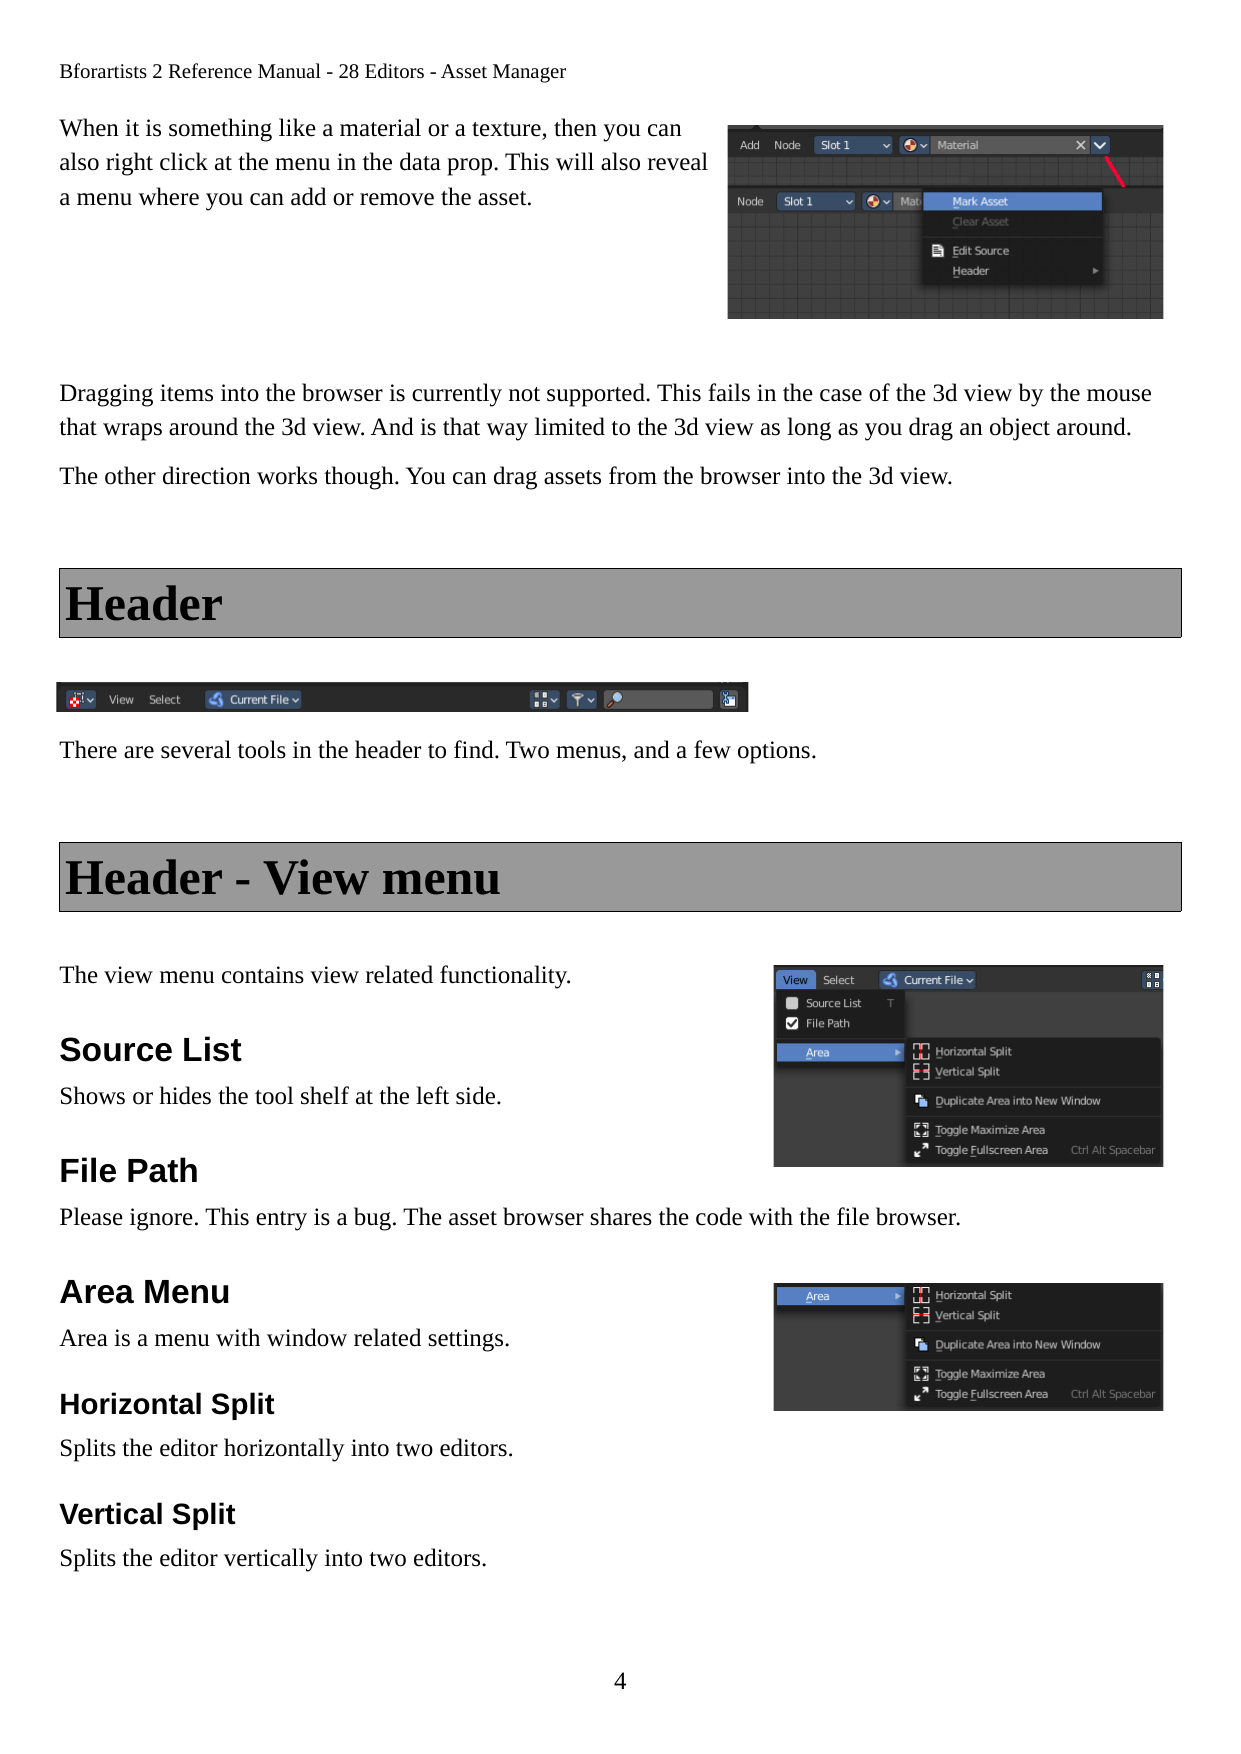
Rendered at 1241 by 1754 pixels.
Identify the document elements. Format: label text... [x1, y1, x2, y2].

text When it is something like a material or a texture, then you can also right click at the menu in the data prop. This will also reveal a menu where you can add or remove the asset. [59, 113, 1181, 210]
picture [773, 965, 1164, 1167]
text Splits the editor vertically into two editors. [59, 1543, 1181, 1572]
table_header Header - View menu [60, 843, 1181, 911]
text There are several tools in the header to find. Two menus, and a few options. [59, 735, 1181, 764]
text Dragging items into the browser is currently not supported. This fails in the case of the 3d view by the mouse that wraps around the 3d view. And is that way limited to the 3d view as long as you drag an object around. [59, 378, 1181, 441]
text Splits the editor horizontally into two editors. [59, 1433, 1181, 1462]
subtitle Area Menu [59, 1272, 1181, 1311]
picture [773, 1283, 1164, 1411]
subtitle Source List [59, 1030, 773, 1068]
subtitle Horizontal Split [59, 1387, 1181, 1421]
text Shows or hides the tool shelf at the left side. [59, 1081, 773, 1110]
subtitle [1164, 1030, 1181, 1068]
text Area is a menu with window related settings. [59, 1323, 773, 1352]
picture [727, 125, 1164, 319]
text Please ignore. This entry is a bug. The asset browser shares the code with the file browser. [59, 1202, 1181, 1231]
table_header Header [60, 569, 1181, 637]
text The other direction works though. You can drag assets from the browser into the 3d view. [59, 461, 1181, 490]
subtitle File Path [59, 1151, 1181, 1189]
picture [56, 682, 749, 712]
subtitle Vertical Split [59, 1497, 1181, 1530]
text The view menu contains view related functionality. [59, 960, 1181, 989]
